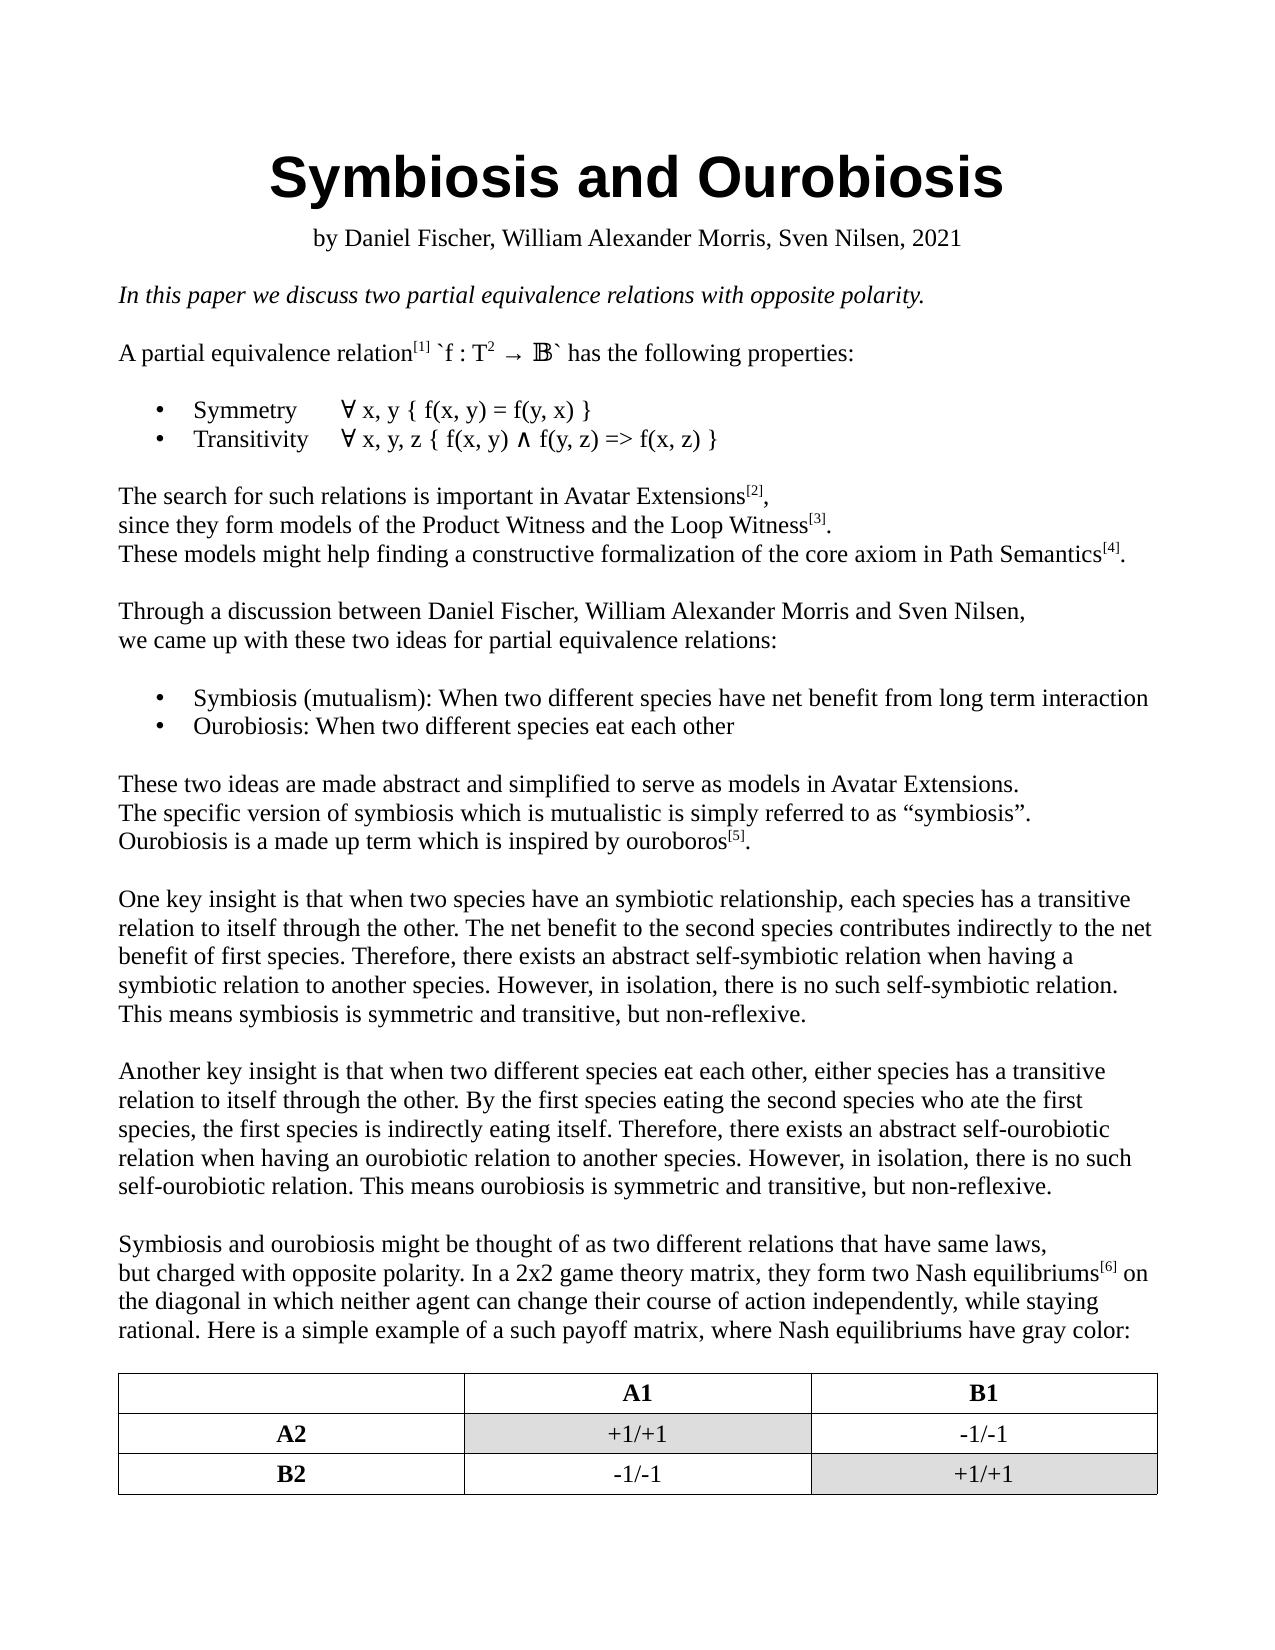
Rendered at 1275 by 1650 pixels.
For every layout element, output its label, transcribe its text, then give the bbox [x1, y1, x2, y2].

text One key insight is that when two species have an symbiotic relationship, each species has a transitive relation to itself through the other. The net benefit to the second species contributes indirectly to the net benefit of first species. Therefore, there exists an abstract self-symbiotic relation when having a symbiotic relation to another species. However, in isolation, there is no such self-symbiotic relation. This means symbiosis is symmetric and transitive, but non-reflexive. [118, 884, 1157, 1028]
text These models might help finding a constructive formalization of the core axiom in Path Semantics[4]. [118, 539, 1157, 568]
text Symbiosis and ourobiosis might be thought of as two different relations that have same laws, but charged with opposite polarity. In a 2x2 game theory matrix, they form two Nash equilibriums[6] on the diagonal in which neither agent can change their course of action independently, while staying rational. Here is a simple example of a such payoff matrix, where Nash equilibriums have gray color: [118, 1229, 1157, 1344]
table_header A1 [465, 1374, 811, 1413]
title Symbiosis and Ourobiosis [118, 143, 1157, 210]
text by Daniel Fischer, William Alexander Morris, Sven Nilsen, 2021 [118, 223, 1157, 251]
text The specific version of symbiosis which is mutualistic is simply referred to as “symbiosis”. [118, 798, 1157, 826]
text Ourobiosis is a made up term which is inspired by ouroboros[5]. [118, 826, 1157, 855]
list Symmetry ∀ x, y { f(x, y) = f(y, x) } [156, 395, 1157, 424]
table_cell -1/-1 [812, 1414, 1157, 1453]
text In this paper we discuss two partial equivalence relations with opposite polarity. [118, 280, 1157, 309]
list Symbiosis (mutualism): When two different species have net benefit from long term interaction [156, 683, 1157, 711]
table_cell +1/+1 [812, 1454, 1157, 1494]
table_cell -1/-1 [465, 1454, 811, 1494]
table_cell +1/+1 [465, 1414, 811, 1453]
table_cell B2 [119, 1454, 464, 1494]
table_cell A2 [119, 1414, 464, 1453]
list Transitivity ∀ x, y, z { f(x, y) ∧ f(y, z) => f(x, z) } [156, 424, 1157, 453]
table_header B1 [812, 1374, 1157, 1413]
text Another key insight is that when two different species eat each other, either species has a transitive relation to itself through the other. By the first species eating the second species who ate the first species, the first species is indirectly eating itself. Therefore, there exists an abstract self-ourobiotic relation when having an ourobiotic relation to another species. However, in isolation, there is no such self-ourobiotic relation. This means ourobiosis is symmetric and transitive, but non-reflexive. [118, 1056, 1157, 1200]
text Through a discussion between Daniel Fischer, William Alexander Morris and Sven Nilsen, we came up with these two ideas for partial equivalence relations: [118, 596, 1157, 654]
table_header [119, 1374, 464, 1413]
list Ourobiosis: When two different species eat each other [156, 711, 1157, 740]
text A partial equivalence relation[1] `f : T2 → 𝔹` has the following properties: [118, 338, 1157, 366]
text The search for such relations is important in Avatar Extensions[2], since they form models of the Product Witness and the Loop Witness[3]. [118, 481, 1157, 539]
text These two ideas are made abstract and simplified to serve as models in Avatar Extensions. [118, 769, 1157, 798]
